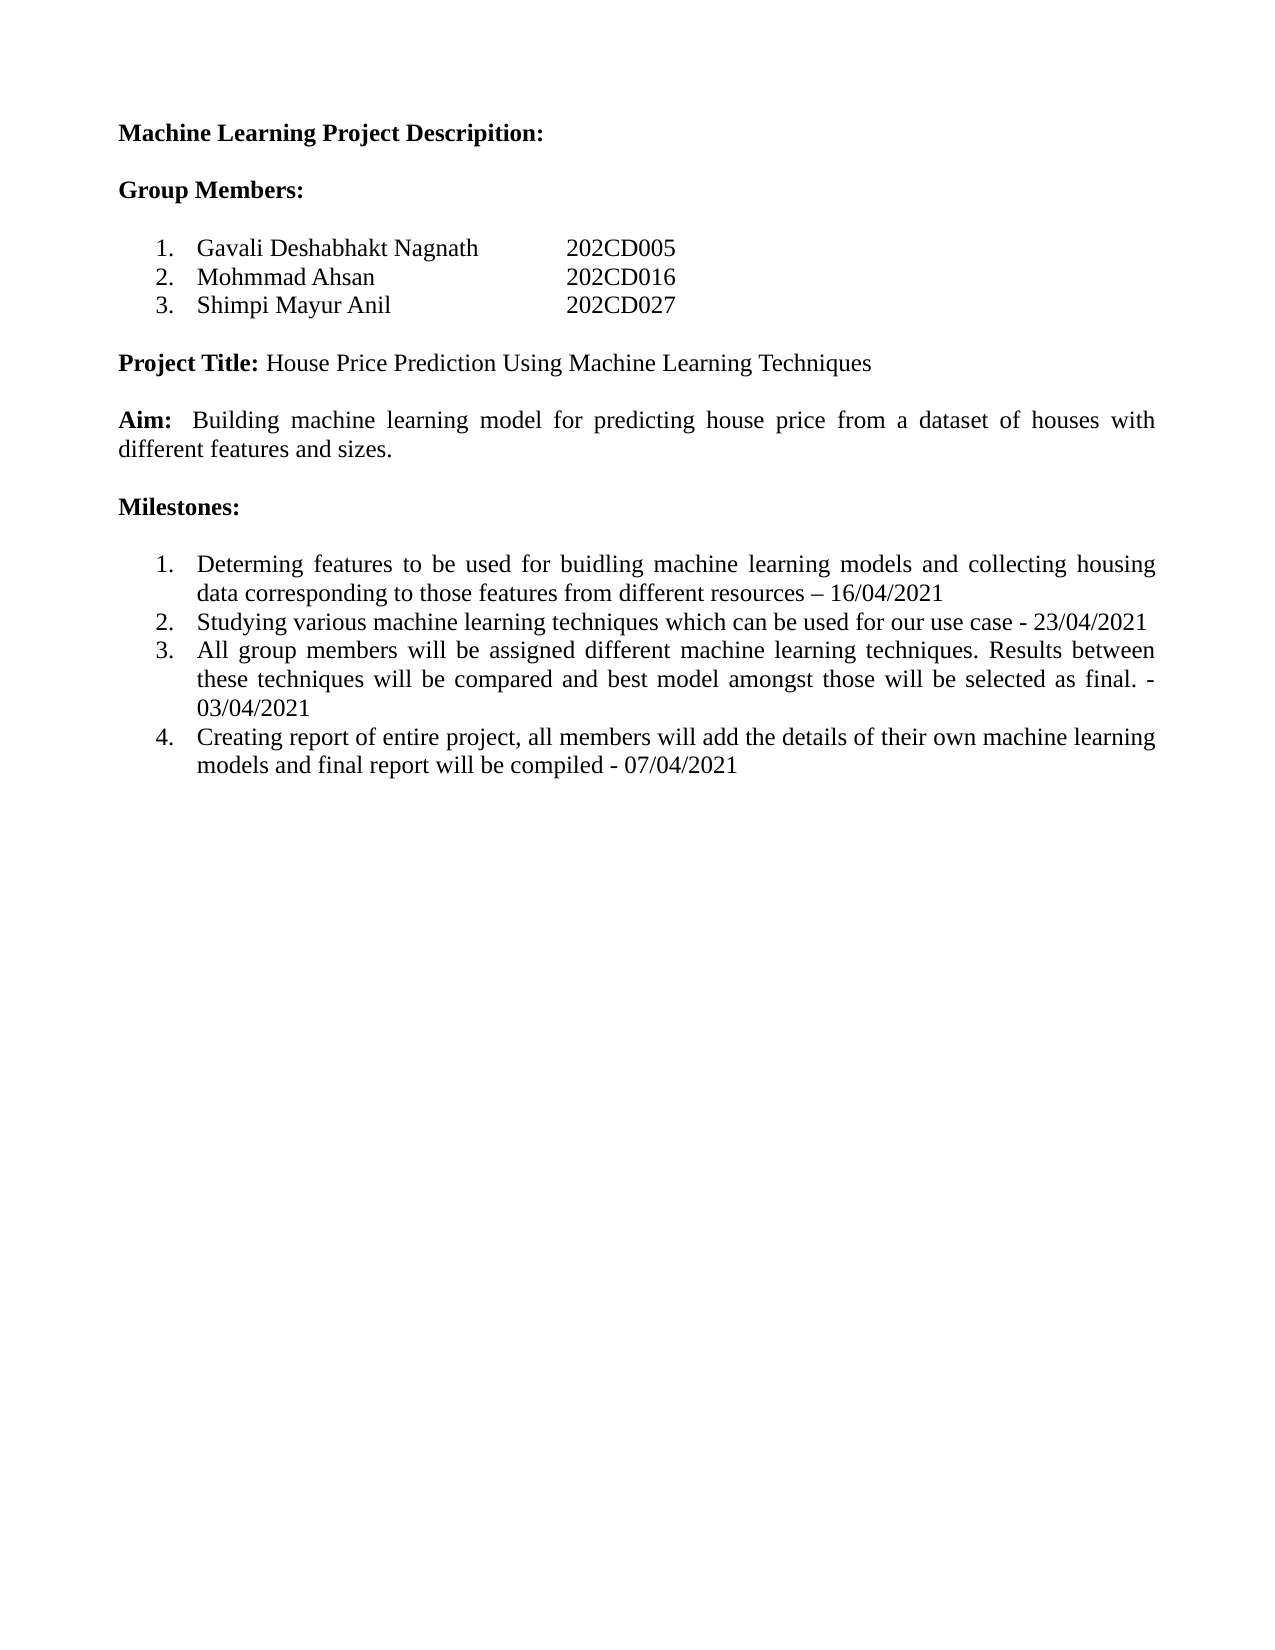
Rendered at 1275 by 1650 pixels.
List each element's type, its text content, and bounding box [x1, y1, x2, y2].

list Shimpi Mayur Anil 202CD027 [155, 291, 1157, 319]
text Project Title: House Price Prediction Using Machine Learning Techniques [118, 348, 1157, 377]
list Creating report of entire project, all members will add the details of their own machine learning models and final report will be compiled - 07/04/2021 [155, 722, 1157, 779]
text Aim: Building machine learning model for predicting house price from a dataset of houses with different features and sizes. [118, 406, 1157, 463]
list Studying various machine learning techniques which can be used for our use case - 23/04/2021 [155, 607, 1157, 636]
list Determing features to be used for buidling machine learning models and collecting housing data corresponding to those features from different resources – 16/04/2021 [155, 549, 1157, 607]
list Gavali Deshabhakt Nagnath 202CD005 [155, 233, 1157, 262]
list All group members will be assigned different machine learning techniques. Results between these techniques will be compared and best model amongst those will be selected as final. - 03/04/2021 [155, 636, 1157, 722]
list Mohmmad Ahsan 202CD016 [155, 262, 1157, 291]
text Milestones: [118, 492, 1157, 521]
text Machine Learning Project Descripition: [118, 118, 1157, 147]
text Group Members: [118, 176, 1157, 204]
